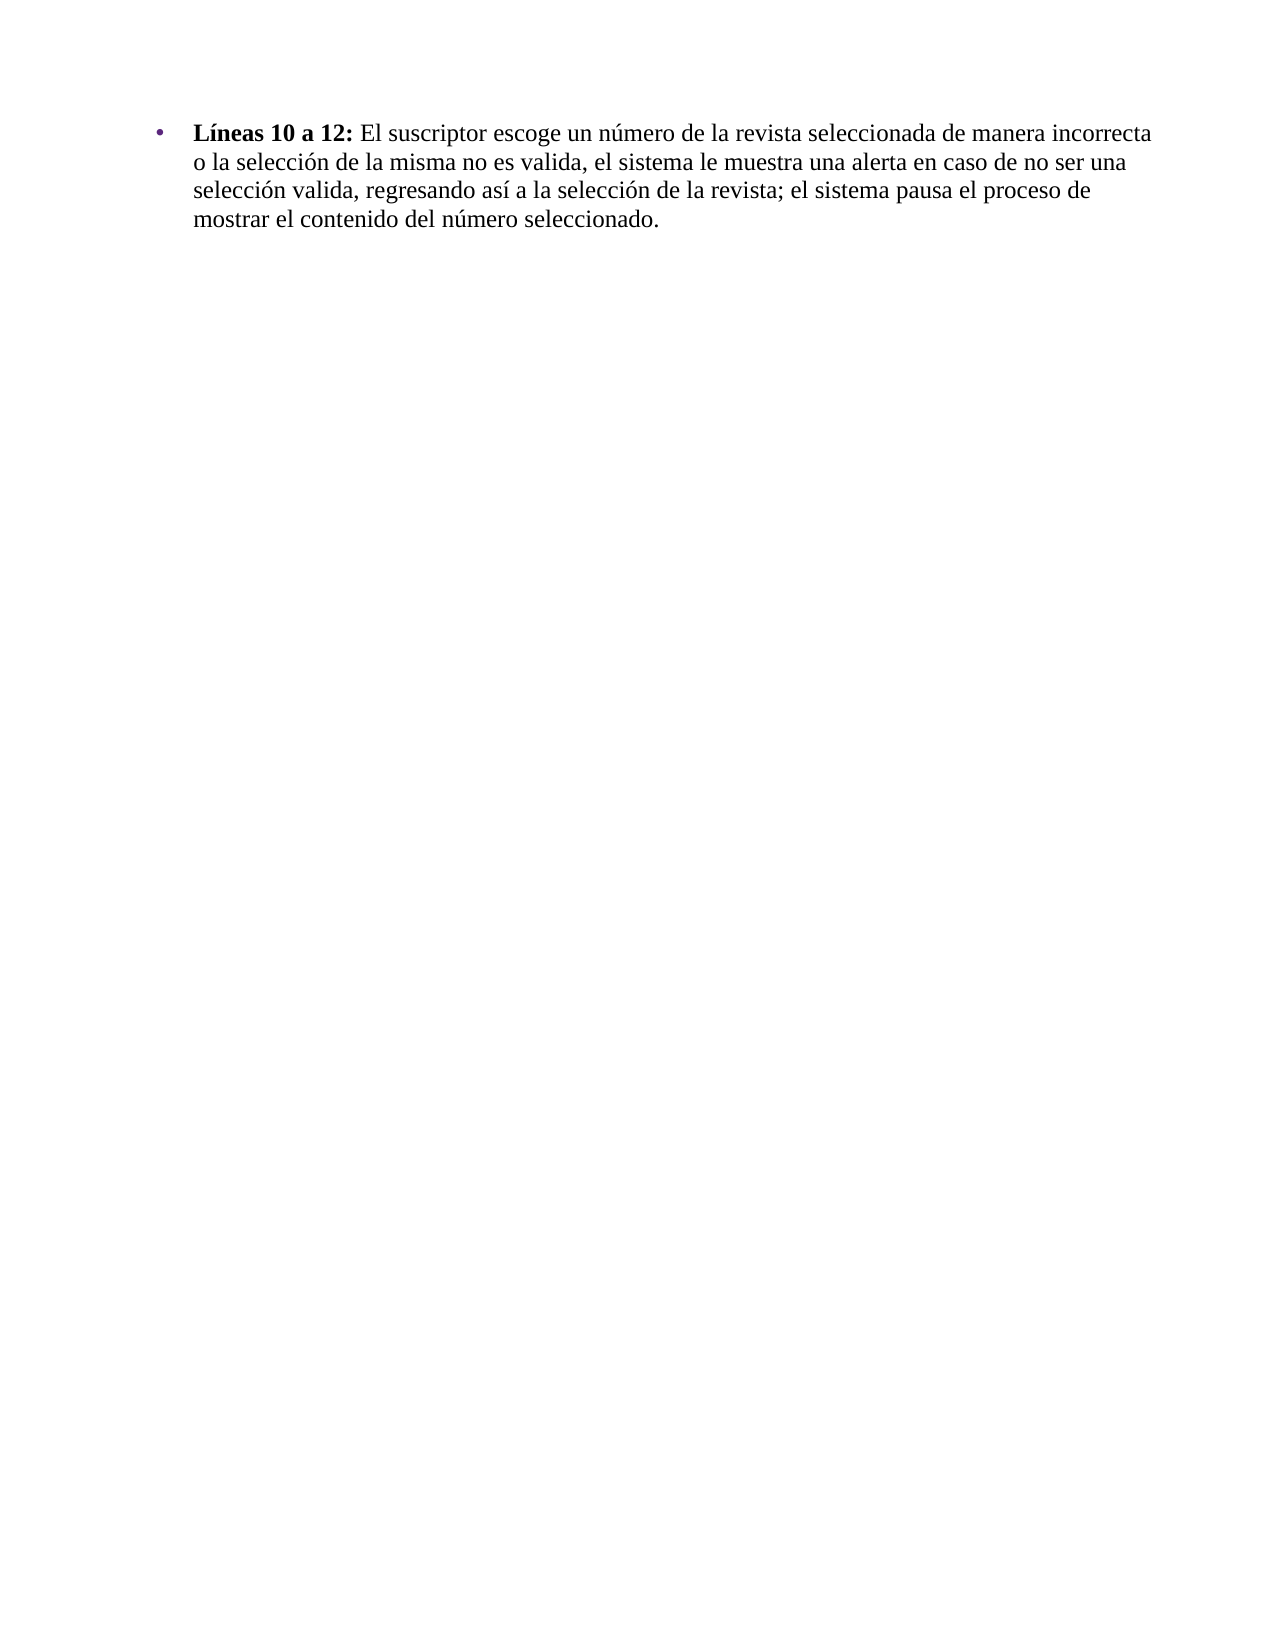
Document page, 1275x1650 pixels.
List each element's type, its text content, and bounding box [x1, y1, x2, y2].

list Líneas 10 a 12: El suscriptor escoge un número de la revista seleccionada de manera incorrecta o la selección de la misma no es valida, el sistema le muestra una alerta en caso de no ser una selección valida, regresando así a la selección de la revista; el sistema pausa el proceso de mostrar el contenido del número seleccionado. [156, 118, 1157, 233]
